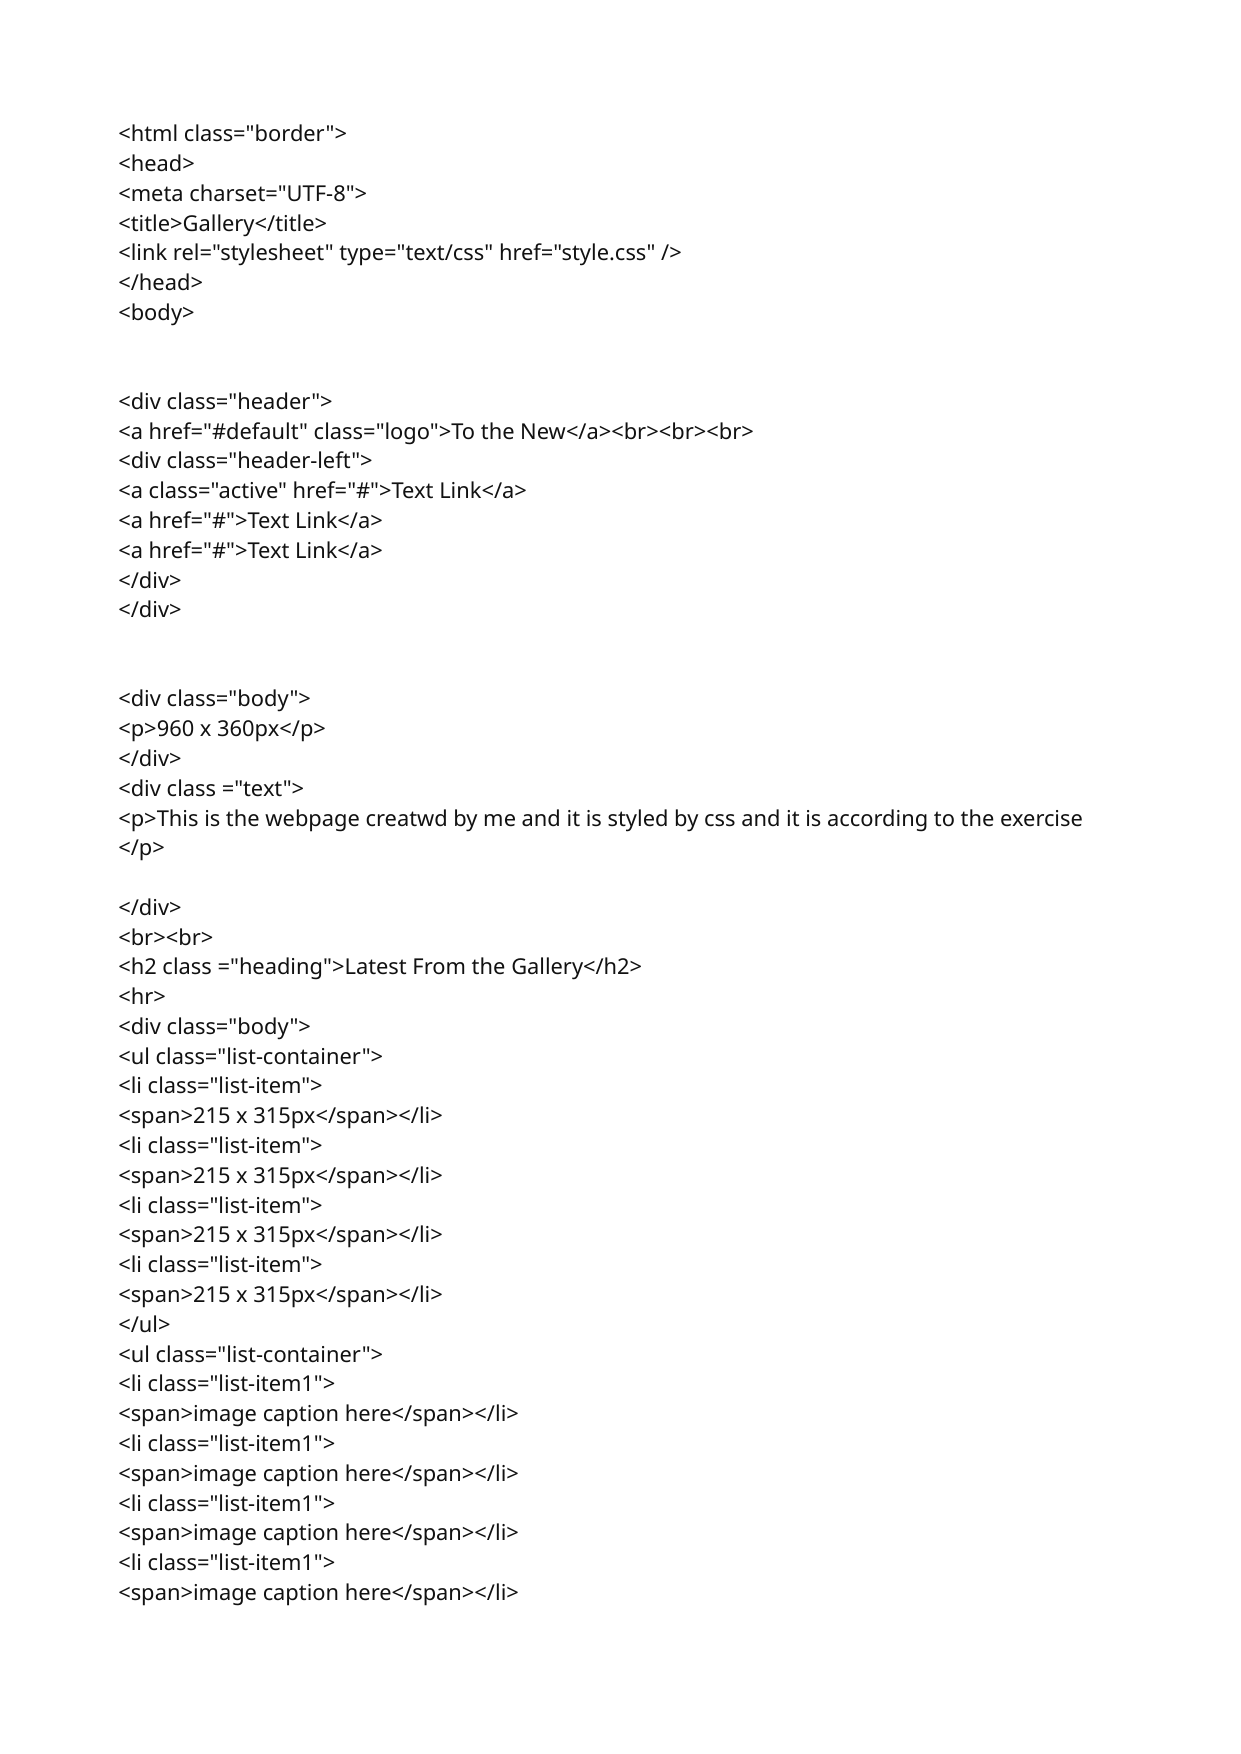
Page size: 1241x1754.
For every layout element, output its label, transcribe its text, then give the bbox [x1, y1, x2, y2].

text <div class="header-left"> [118, 445, 1122, 475]
text <li class="list-item1"> [118, 1547, 1122, 1577]
text <span>215 x 315px</span></li> [118, 1279, 1122, 1309]
text <ul class="list-container"> [118, 1339, 1122, 1368]
text <a href="#">Text Link</a> [118, 505, 1122, 535]
text <li class="list-item"> [118, 1249, 1122, 1279]
text <li class="list-item1"> [118, 1488, 1122, 1517]
text <li class="list-item1"> [118, 1368, 1122, 1398]
text <div class="body"> [118, 683, 1122, 713]
text </ul> [118, 1309, 1122, 1339]
text <span>image caption here</span></li> [118, 1517, 1122, 1547]
text <ul class="list-container"> [118, 1041, 1122, 1071]
text <meta charset="UTF-8"> [118, 178, 1122, 207]
text <p>960 x 360px</p> [118, 713, 1122, 743]
text <link rel="stylesheet" type="text/css" href="style.css" /> [118, 237, 1122, 267]
text <p>This is the webpage creatwd by me and it is styled by css and it is according to the exercise </p> [118, 802, 1122, 862]
text <a href="#">Text Link</a> [118, 535, 1122, 564]
text <span>image caption here</span></li> [118, 1398, 1122, 1428]
text <span>215 x 315px</span></li> [118, 1160, 1122, 1190]
text <head> [118, 148, 1122, 178]
text <br><br> [118, 922, 1122, 951]
text <div class="header"> [118, 386, 1122, 416]
text </div> [118, 564, 1122, 594]
text <h2 class ="heading">Latest From the Gallery</h2> [118, 951, 1122, 981]
text <html class="border"> [118, 118, 1122, 148]
text <span>215 x 315px</span></li> [118, 1100, 1122, 1130]
text <title>Gallery</title> [118, 207, 1122, 237]
text <li class="list-item"> [118, 1130, 1122, 1160]
text <hr> [118, 981, 1122, 1011]
text </head> [118, 267, 1122, 297]
text <span>image caption here</span></li> [118, 1577, 1122, 1607]
text </div> [118, 594, 1122, 624]
text <li class="list-item"> [118, 1071, 1122, 1100]
text <span>215 x 315px</span></li> [118, 1219, 1122, 1249]
text <span>image caption here</span></li> [118, 1458, 1122, 1488]
text <a href="#default" class="logo">To the New</a><br><br><br> [118, 416, 1122, 445]
text <div class ="text"> [118, 773, 1122, 802]
text <li class="list-item1"> [118, 1428, 1122, 1458]
text </div> [118, 743, 1122, 773]
text <div class="body"> [118, 1011, 1122, 1041]
text <li class="list-item"> [118, 1190, 1122, 1219]
text </div> [118, 892, 1122, 922]
text <body> [118, 297, 1122, 327]
text <a class="active" href="#">Text Link</a> [118, 475, 1122, 505]
